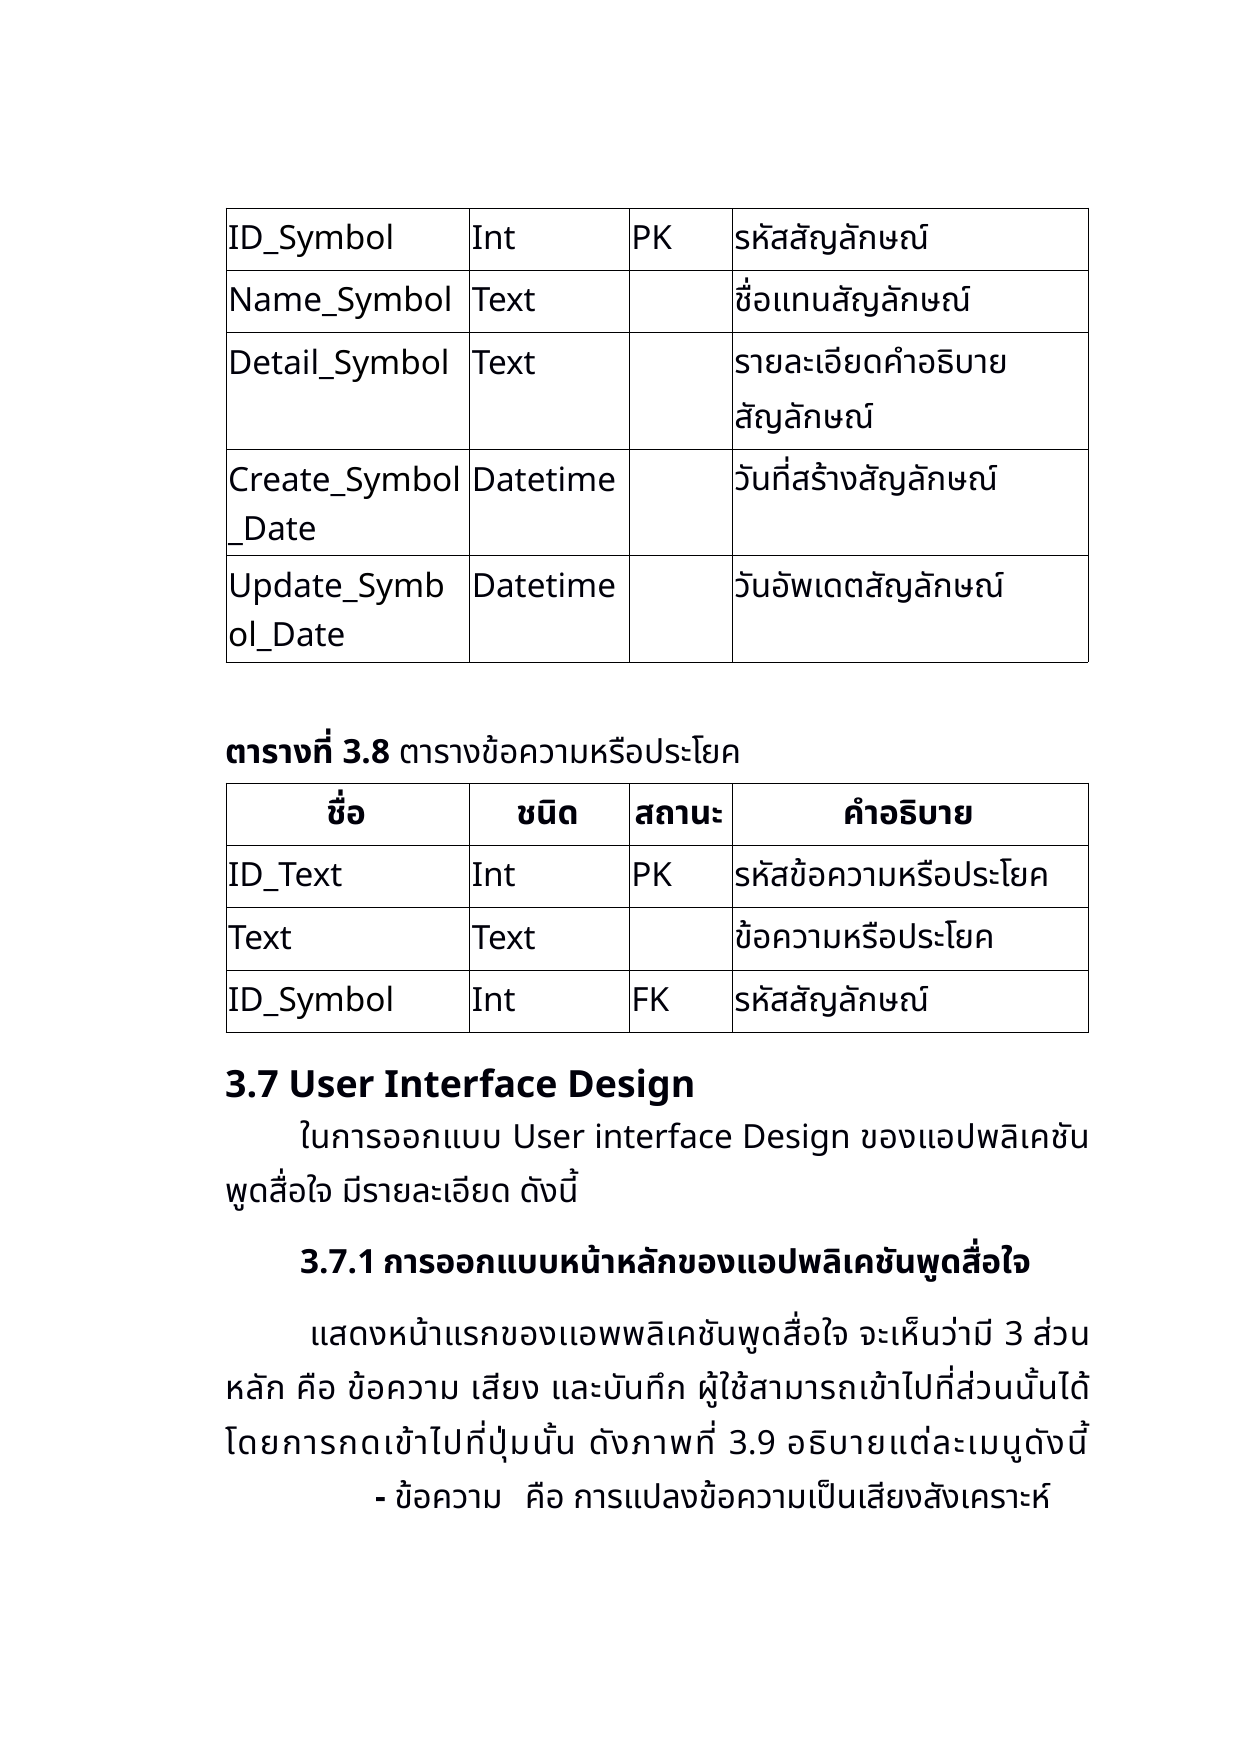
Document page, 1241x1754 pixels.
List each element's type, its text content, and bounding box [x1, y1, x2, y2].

text ในการออกแบบ User interface Design ของแอปพลิเคชันพูดสื่อใจ มีรายละเอียด ดังนี้ [225, 1113, 1090, 1218]
table_cell ID_Text [227, 846, 469, 907]
table_cell Int [470, 971, 629, 1032]
table_cell Datetime [470, 450, 629, 555]
table_cell Text [227, 908, 469, 970]
table_cell ID_Symbol [227, 971, 469, 1032]
table_cell Int [470, 846, 629, 907]
table_cell Text [470, 271, 629, 332]
table_cell รายละเอียดคำอธิบายสัญลักษณ์ [733, 333, 1088, 449]
table_cell [630, 333, 732, 449]
table_cell Name_Symbol [227, 271, 469, 332]
table_cell Text [470, 908, 629, 970]
table_header ชื่อ [227, 784, 469, 845]
table_cell วันที่สร้างสัญลักษณ์ [733, 450, 1088, 555]
table_header สถานะ [630, 784, 732, 845]
table_cell [630, 271, 732, 332]
table_cell รหัสสัญลักษณ์ [733, 209, 1088, 270]
table_cell วันอัพเดตสัญลักษณ์ [733, 556, 1088, 662]
table_cell FK [630, 971, 732, 1032]
table_cell Int [470, 209, 629, 270]
table_header คำอธิบาย [733, 784, 1088, 845]
table_cell Create_Symbol_Date [227, 450, 469, 555]
table_cell ID_Symbol [227, 209, 469, 270]
table_cell PK [630, 846, 732, 907]
text 3.7.1การออกแบบหน้าหลักของแอปพลิเคชันพูดสื่อใจ [225, 1238, 1090, 1289]
table_cell [630, 556, 732, 662]
table_header ชนิด [470, 784, 629, 845]
table_cell รหัสข้อความหรือประโยค [733, 846, 1088, 907]
table_cell [630, 908, 732, 970]
table_cell Detail_Symbol [227, 333, 469, 449]
text แสดงหน้าแรกของเเอพพลิเคชันพูดสื่อใจ จะเห็นว่ามี 3 ส่วนหลัก คือ ข้อความ เสียง และบันทึก ผู้ใช้สามารถเข้าไปที่ส่วนนั้นได้ โดยการกดเข้าไปที่ปุ่มนั้น ดังภาพที่ 3.9 อธิบายแต่ละเมนูดังนี้ - ข้อความ คือ การแปลงข้อความเป็นเสียงสังเคราะห์ [225, 1309, 1090, 1524]
subtitle 3.7 User Interface Design [225, 1058, 1090, 1109]
table_cell ชื่อแทนสัญลักษณ์ [733, 271, 1088, 332]
table_cell Datetime [470, 556, 629, 662]
table_cell PK [630, 209, 732, 270]
table_cell รหัสสัญลักษณ์ [733, 971, 1088, 1032]
table_cell Update_Symbol_Date [227, 556, 469, 662]
table_cell ข้อความหรือประโยค [733, 908, 1088, 970]
text ตารางที่ 3.8 ตารางข้อความหรือประโยค [225, 728, 1090, 778]
table_cell [630, 450, 732, 555]
table_cell Text [470, 333, 629, 449]
